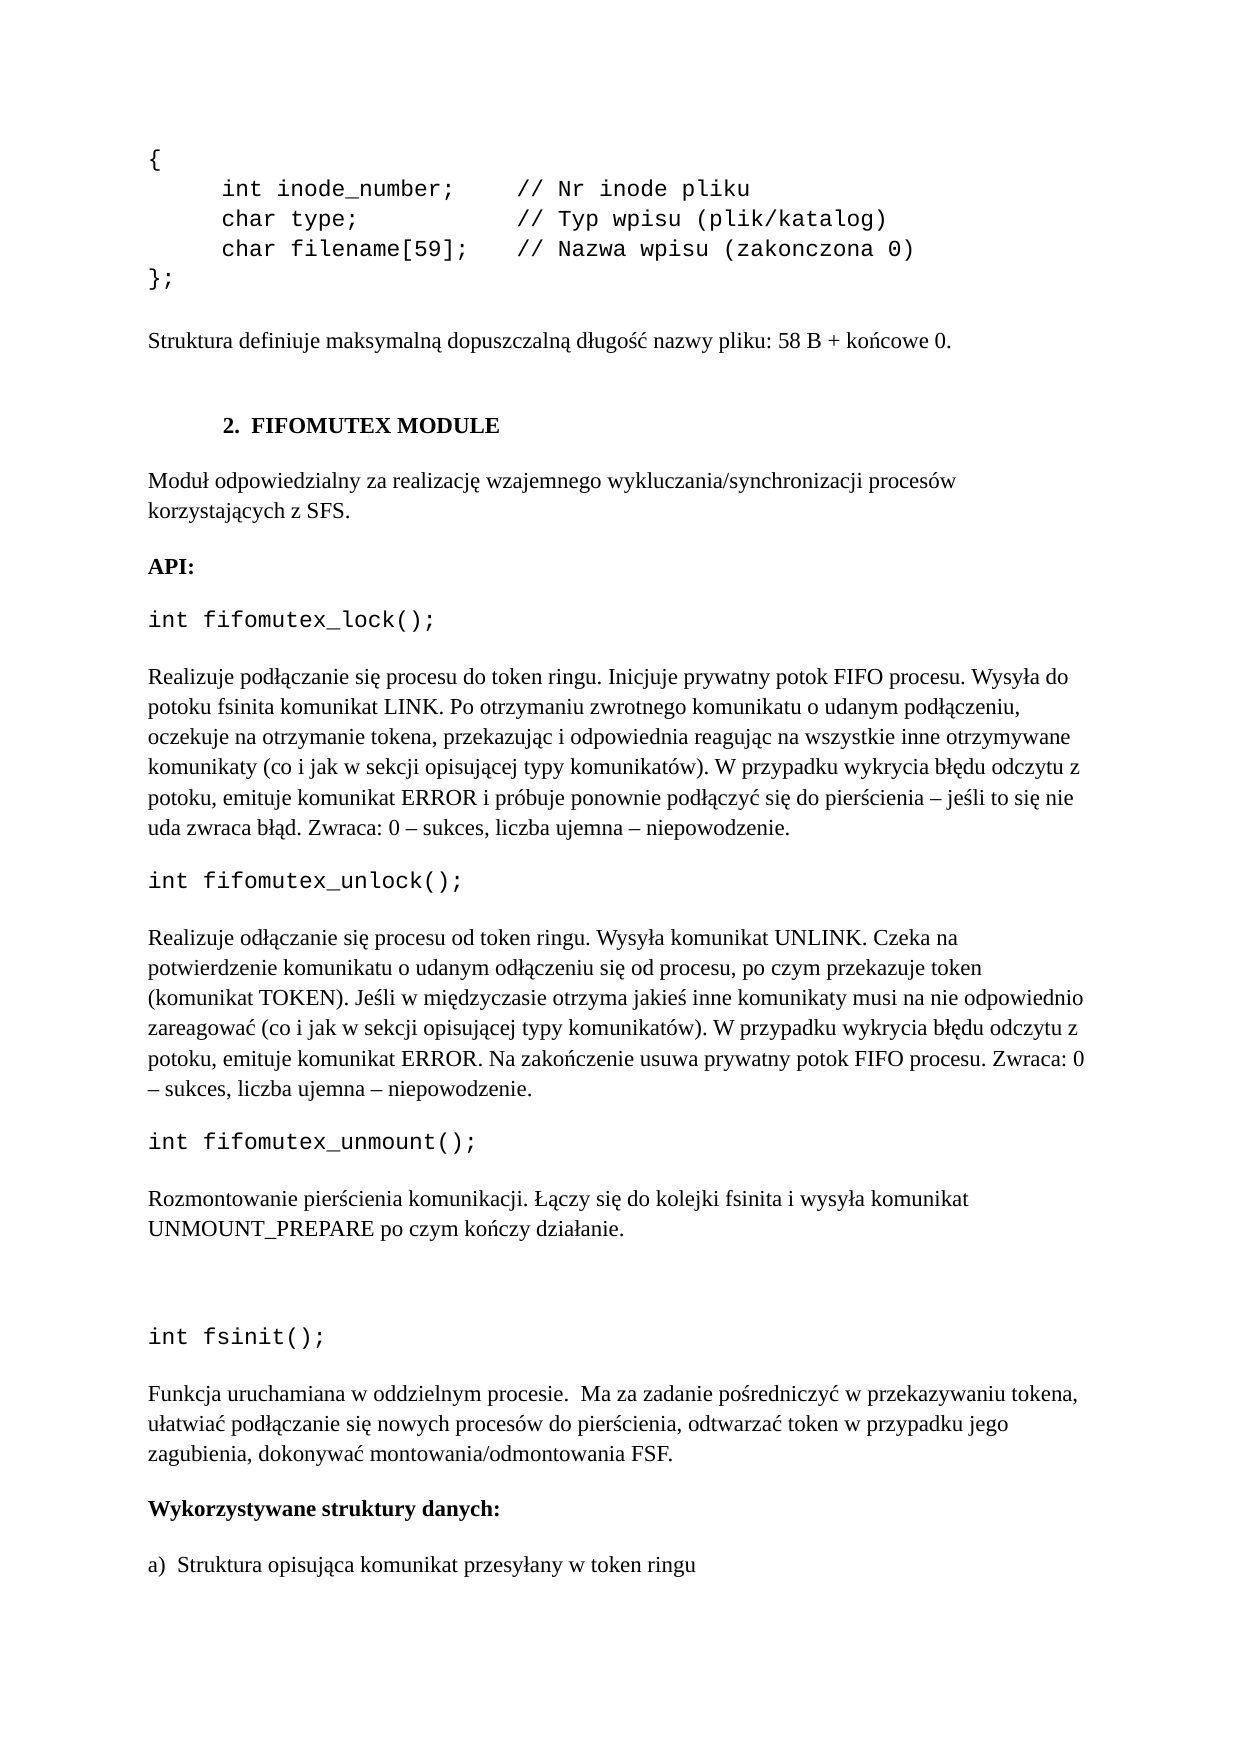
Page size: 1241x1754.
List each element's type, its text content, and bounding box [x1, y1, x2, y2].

list 2. FIFOMUTEX MODULE [223, 412, 1093, 438]
text int inode_number; // Nr inode pliku [148, 177, 1093, 203]
text Funkcja uruchamiana w oddzielnym procesie. Ma za zadanie pośredniczyć w przekazywaniu tokena, ułatwiać podłączanie się nowych procesów do pierścienia, odtwarzać token w przypadku jego zagubienia, dokonywać montowania/odmontowania FSF. [148, 1380, 1093, 1467]
text Struktura definiuje maksymalną dopuszczalną długość nazwy pliku: 58 B + końcowe 0. [148, 327, 1093, 353]
text char type; // Typ wpisu (plik/katalog) [148, 207, 1093, 233]
text Moduł odpowiedzialny za realizację wzajemnego wykluczania/synchronizacji procesów korzystających z SFS. [148, 467, 1093, 524]
text Wykorzystywane struktury danych: [148, 1496, 1093, 1522]
text int fifomutex_unlock(); [148, 869, 1093, 895]
list a) Struktura opisująca komunikat przesyłany w token ringu [148, 1551, 1093, 1577]
text }; [148, 267, 1093, 293]
text Rozmontowanie pierścienia komunikacji. Łączy się do kolejki fsinita i wysyła komunikat UNMOUNT_PREPARE po czym kończy działanie. [148, 1185, 1093, 1241]
text char filename[59]; // Nazwa wpisu (zakonczona 0) [148, 237, 1093, 263]
text API: [148, 553, 1093, 579]
text int fifomutex_lock(); [148, 608, 1093, 634]
text { [148, 148, 1093, 173]
text int fsinit(); [148, 1325, 1093, 1351]
text int fifomutex_unmount(); [148, 1130, 1093, 1156]
text Realizuje podłączanie się procesu do token ringu. Inicjuje prywatny potok FIFO procesu. Wysyła do potoku fsinita komunikat LINK. Po otrzymaniu zwrotnego komunikatu o udanym podłączeniu, oczekuje na otrzymanie tokena, przekazując i odpowiednia reagując na wszystkie inne otrzymywane komunikaty (co i jak w sekcji opisującej typy komunikatów). W przypadku wykrycia błędu odczytu z potoku, emituje komunikat ERROR i próbuje ponownie podłączyć się do pierścienia – jeśli to się nie uda zwraca błąd. Zwraca: 0 – sukces, liczba ujemna – niepowodzenie. [148, 663, 1093, 840]
text Realizuje odłączanie się procesu od token ringu. Wysyła komunikat UNLINK. Czeka na potwierdzenie komunikatu o udanym odłączeniu się od procesu, po czym przekazuje token (komunikat TOKEN). Jeśli w międzyczasie otrzyma jakieś inne komunikaty musi na nie odpowiednio zareagować (co i jak w sekcji opisującej typy komunikatów). W przypadku wykrycia błędu odczytu z potoku, emituje komunikat ERROR. Na zakończenie usuwa prywatny potok FIFO procesu. Zwraca: 0 – sukces, liczba ujemna – niepowodzenie. [148, 924, 1093, 1101]
